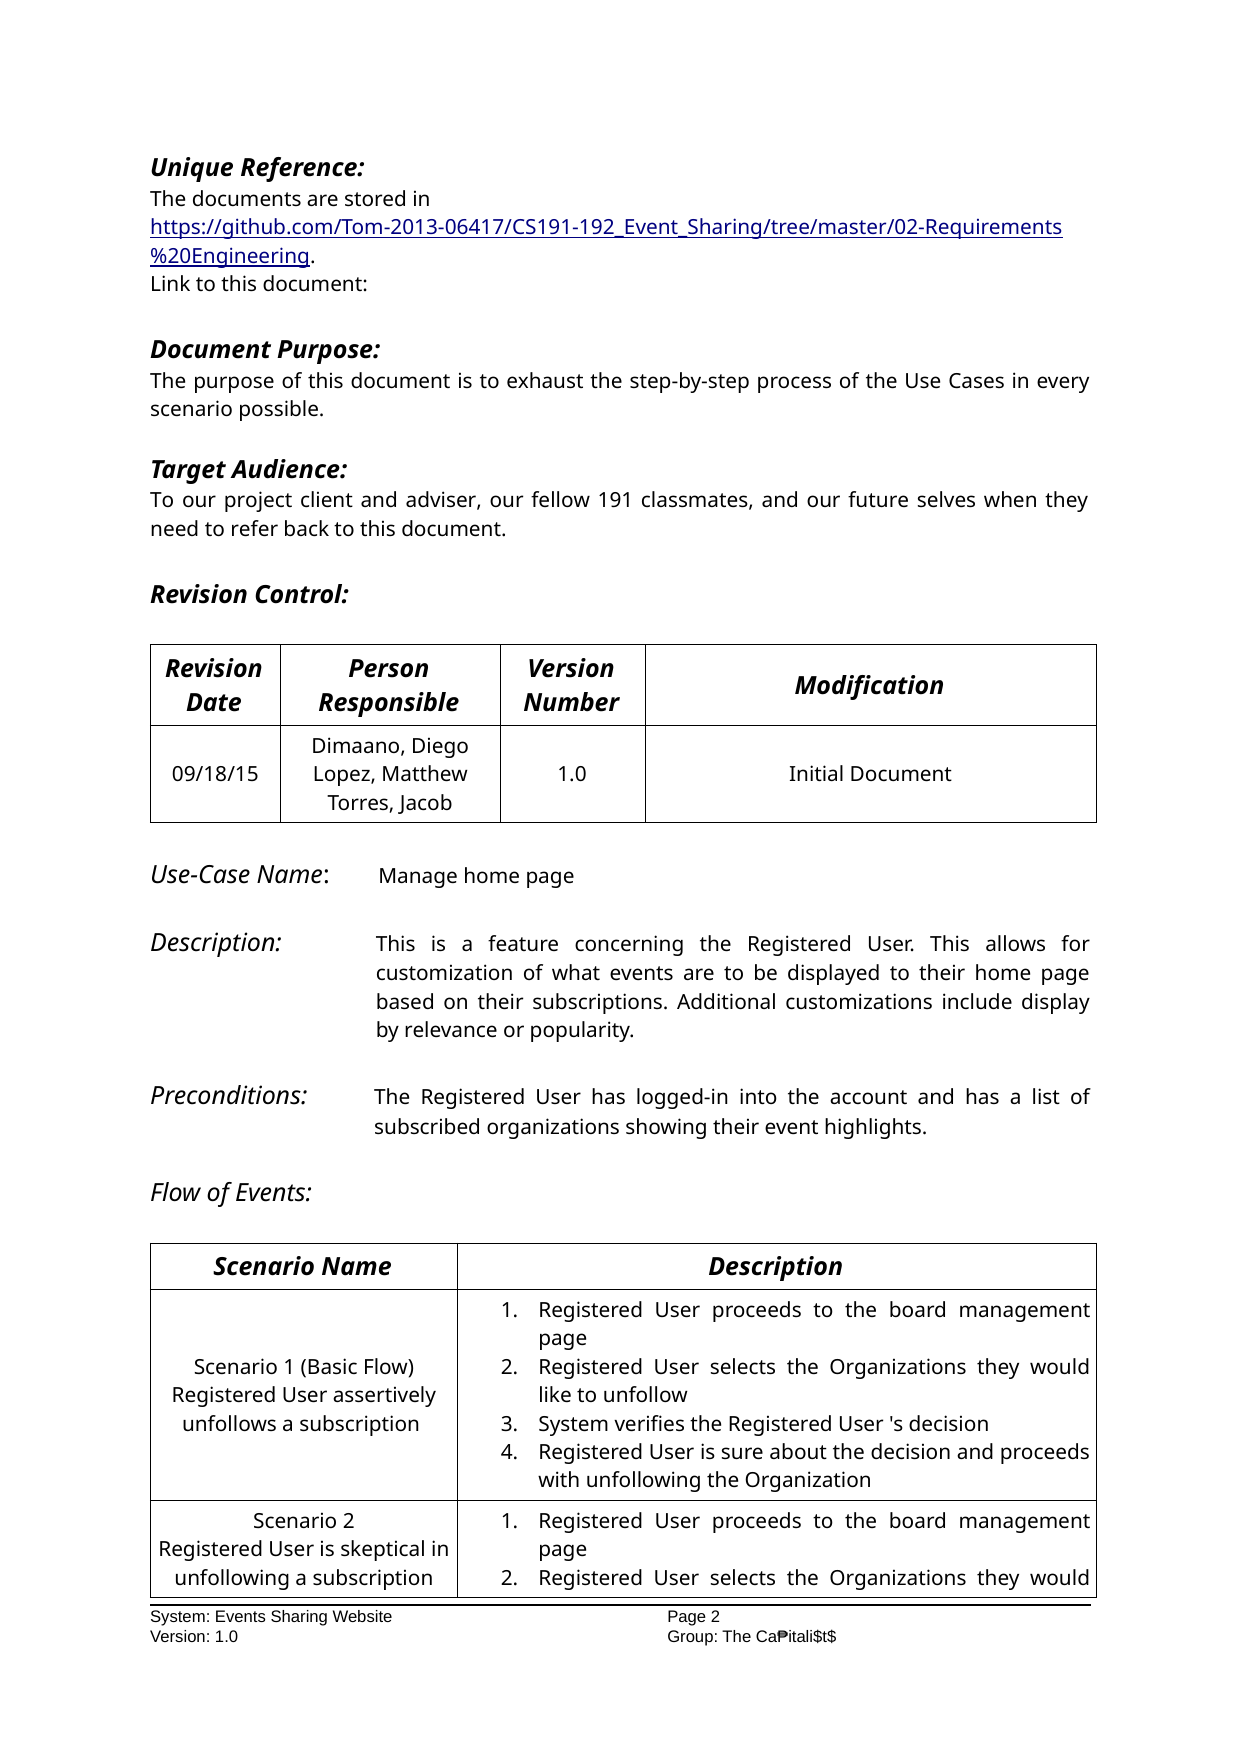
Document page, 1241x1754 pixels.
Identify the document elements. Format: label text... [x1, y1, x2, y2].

table_header Modification [646, 645, 1096, 724]
table_header Scenario Name [151, 1244, 457, 1289]
table_header Version Number [501, 645, 645, 724]
subtitle Unique Reference: [150, 150, 1091, 184]
text Use-Case Name: Manage home page [150, 856, 1091, 890]
text Description: This is a feature concerning the Registered User. This allows for customization of what events are to be displayed to their home page based on their subscriptions. Additional customizations include display by relevance or popularity. [150, 924, 1091, 1044]
table_cell 09/18/15 [151, 726, 280, 822]
table_cell Scenario 2 Registered User is skeptical in unfollowing a subscription [151, 1501, 457, 1597]
subtitle Revision Control: [150, 576, 1091, 610]
table_cell Scenario 1 (Basic Flow) Registered User assertively unfollows a subscription [151, 1290, 457, 1500]
text To our project client and adviser, our fellow 191 classmates, and our future selves when they need to refer back to this document. [150, 485, 1091, 542]
text Preconditions: The Registered User has logged-in into the account and has a list of subscribed organizations showing their event highlights. [150, 1078, 1091, 1140]
table_header Person Responsible [281, 645, 500, 724]
subtitle Document Purpose: [150, 332, 1091, 366]
subtitle The purpose of this document is to exhaust the step-by-step process of the Use Cases in every scenario possible. [150, 366, 1091, 423]
table_cell Registered User proceeds to the board management page Registered User selects the Organizations they would [458, 1501, 1096, 1597]
subtitle Link to this document: [150, 269, 1091, 298]
subtitle Target Audience: [150, 451, 1091, 485]
table_cell Registered User proceeds to the board management page Registered User selects the Organizations they would like to unfollow System verifies the Registered User 's decision Registered User is sure about the decision and proceeds with unfollowing the Organization [458, 1290, 1096, 1500]
subtitle The documents are stored in https://github.com/Tom-2013-06417/CS191-192_Event_Sharing/tree/master/02-Requirements%20Engineering. [150, 184, 1091, 269]
table_cell Initial Document [646, 726, 1096, 822]
table_cell Dimaano, Diego Lopez, Matthew Torres, Jacob [281, 726, 500, 822]
table_header Description [458, 1244, 1096, 1289]
table_cell 1.0 [501, 726, 645, 822]
table_header Revision Date [151, 645, 280, 724]
text Flow of Events: [150, 1174, 1091, 1208]
